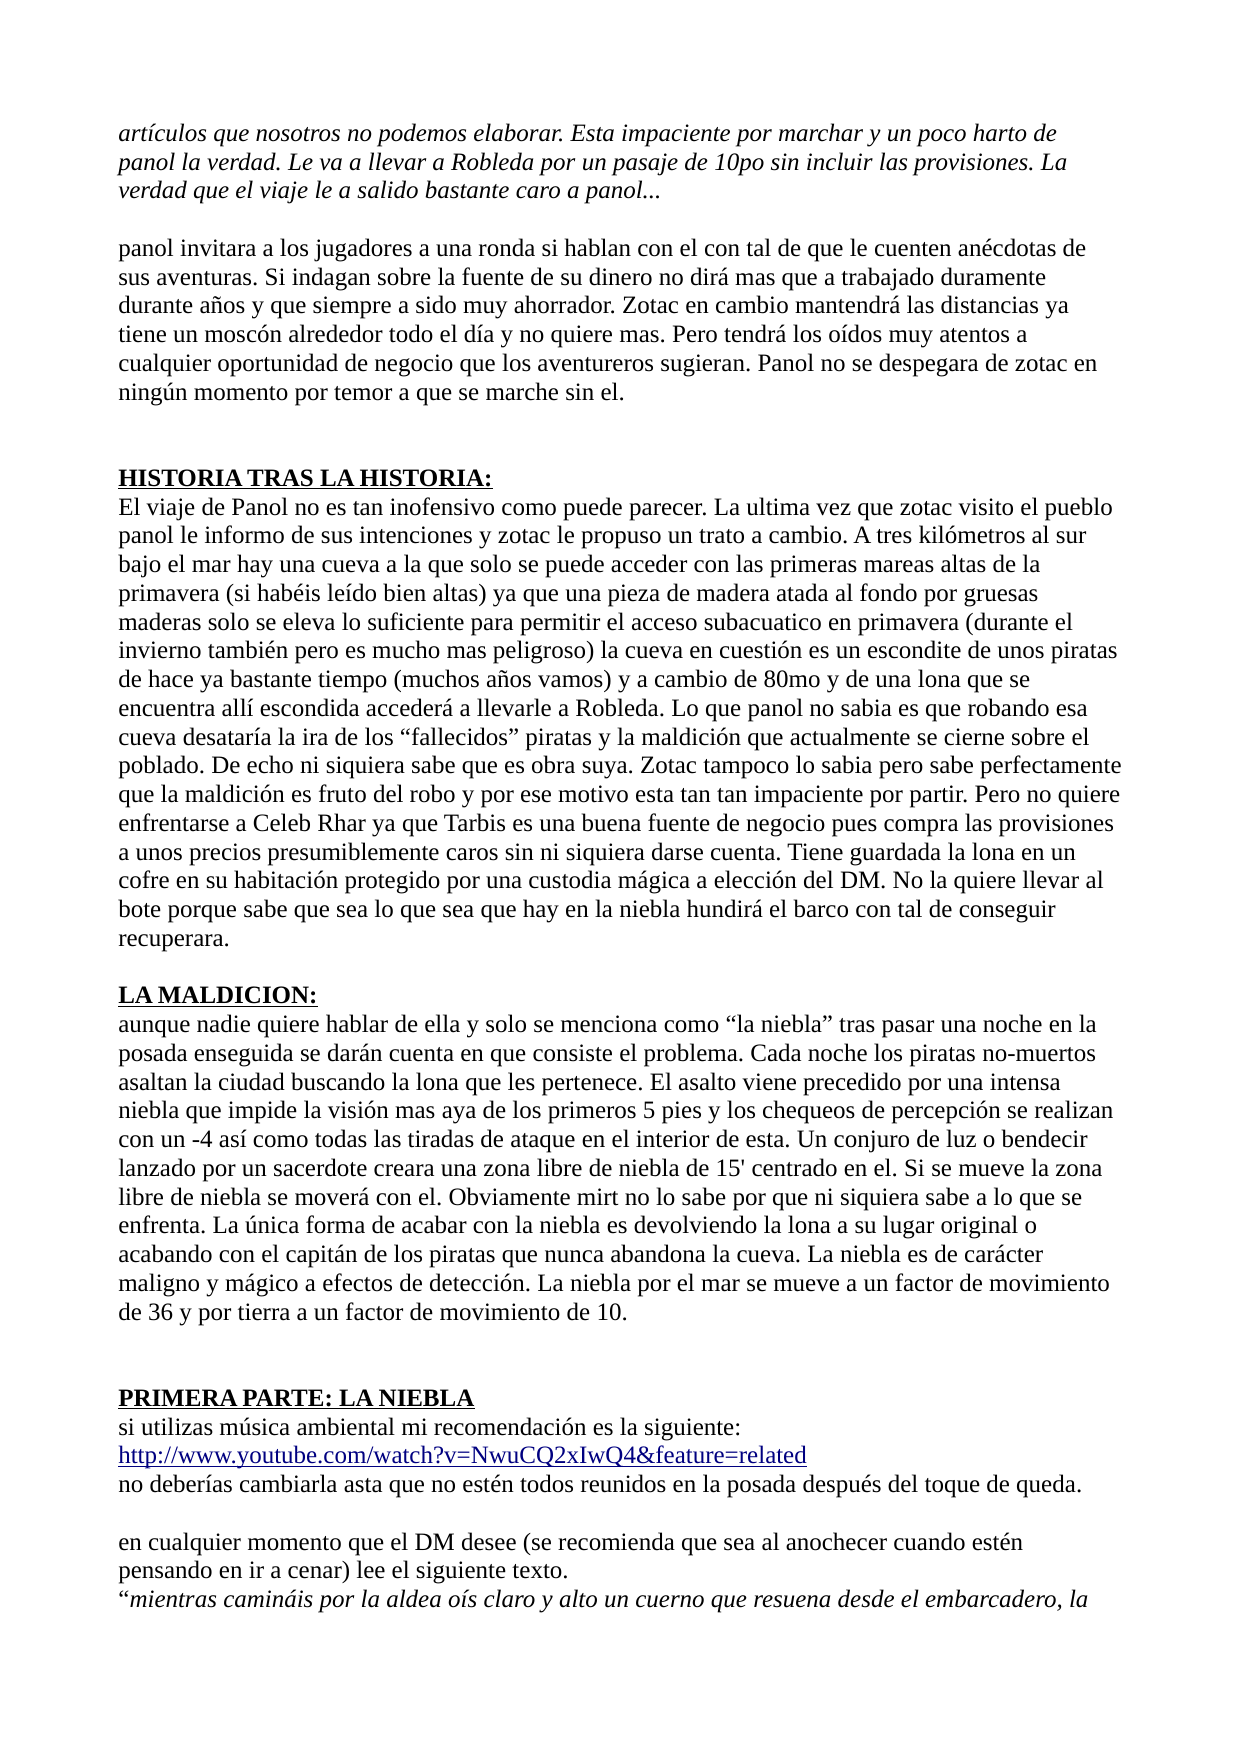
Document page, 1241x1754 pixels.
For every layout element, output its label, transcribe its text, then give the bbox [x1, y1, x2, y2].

text no deberías cambiarla asta que no estén todos reunidos en la posada después del toque de queda. [118, 1469, 1122, 1498]
text http://www.youtube.com/watch?v=NwuCQ2xIwQ4&feature=related [118, 1441, 1122, 1469]
text LA MALDICION: [118, 981, 1122, 1009]
text PRIMERA PARTE: LA NIEBLA [118, 1383, 1122, 1412]
text “mientras camináis por la aldea oís claro y alto un cuerno que resuena desde el embarcadero, la [118, 1584, 1122, 1613]
text aunque nadie quiere hablar de ella y solo se menciona como “la niebla” tras pasar una noche en la posada enseguida se darán cuenta en que consiste el problema. Cada noche los piratas no-muertos asaltan la ciudad buscando la lona que les pertenece. El asalto viene precedido por una intensa niebla que impide la visión mas aya de los primeros 5 pies y los chequeos de percepción se realizan con un -4 así como todas las tiradas de ataque en el interior de esta. Un conjuro de luz o bendecir lanzado por un sacerdote creara una zona libre de niebla de 15' centrado en el. Si se mueve la zona libre de niebla se moverá con el. Obviamente mirt no lo sabe por que ni siquiera sabe a lo que se enfrenta. La única forma de acabar con la niebla es devolviendo la lona a su lugar original o acabando con el capitán de los piratas que nunca abandona la cueva. La niebla es de carácter maligno y mágico a efectos de detección. La niebla por el mar se mueve a un factor de movimiento de 36 y por tierra a un factor de movimiento de 10. [118, 1009, 1122, 1326]
text HISTORIA TRAS LA HISTORIA: [118, 463, 1122, 492]
text El viaje de Panol no es tan inofensivo como puede parecer. La ultima vez que zotac visito el pueblo panol le informo de sus intenciones y zotac le propuso un trato a cambio. A tres kilómetros al sur bajo el mar hay una cueva a la que solo se puede acceder con las primeras mareas altas de la primavera (si habéis leído bien altas) ya que una pieza de madera atada al fondo por gruesas maderas solo se eleva lo suficiente para permitir el acceso subacuatico en primavera (durante el invierno también pero es mucho mas peligroso) la cueva en cuestión es un escondite de unos piratas de hace ya bastante tiempo (muchos años vamos) y a cambio de 80mo y de una lona que se encuentra allí escondida accederá a llevarle a Robleda. Lo que panol no sabia es que robando esa cueva desataría la ira de los “fallecidos” piratas y la maldición que actualmente se cierne sobre el poblado. De echo ni siquiera sabe que es obra suya. Zotac tampoco lo sabia pero sabe perfectamente que la maldición es fruto del robo y por ese motivo esta tan tan impaciente por partir. Pero no quiere enfrentarse a Celeb Rhar ya que Tarbis es una buena fuente de negocio pues compra las provisiones a unos precios presumiblemente caros sin ni siquiera darse cuenta. Tiene guardada la lona en un cofre en su habitación protegido por una custodia mágica a elección del DM. No la quiere llevar al bote porque sabe que sea lo que sea que hay en la niebla hundirá el barco con tal de conseguir recuperara. [118, 492, 1122, 952]
text en cualquier momento que el DM desee (se recomienda que sea al anochecer cuando estén pensando en ir a cenar) lee el siguiente texto. [118, 1527, 1122, 1584]
text artículos que nosotros no podemos elaborar. Esta impaciente por marchar y un poco harto de panol la verdad. Le va a llevar a Robleda por un pasaje de 10po sin incluir las provisiones. La verdad que el viaje le a salido bastante caro a panol... [118, 118, 1122, 204]
text si utilizas música ambiental mi recomendación es la siguiente: [118, 1412, 1122, 1441]
text panol invitara a los jugadores a una ronda si hablan con el con tal de que le cuenten anécdotas de sus aventuras. Si indagan sobre la fuente de su dinero no dirá mas que a trabajado duramente durante años y que siempre a sido muy ahorrador. Zotac en cambio mantendrá las distancias ya tiene un moscón alrededor todo el día y no quiere mas. Pero tendrá los oídos muy atentos a cualquier oportunidad de negocio que los aventureros sugieran. Panol no se despegara de zotac en ningún momento por temor a que se marche sin el. [118, 233, 1122, 406]
